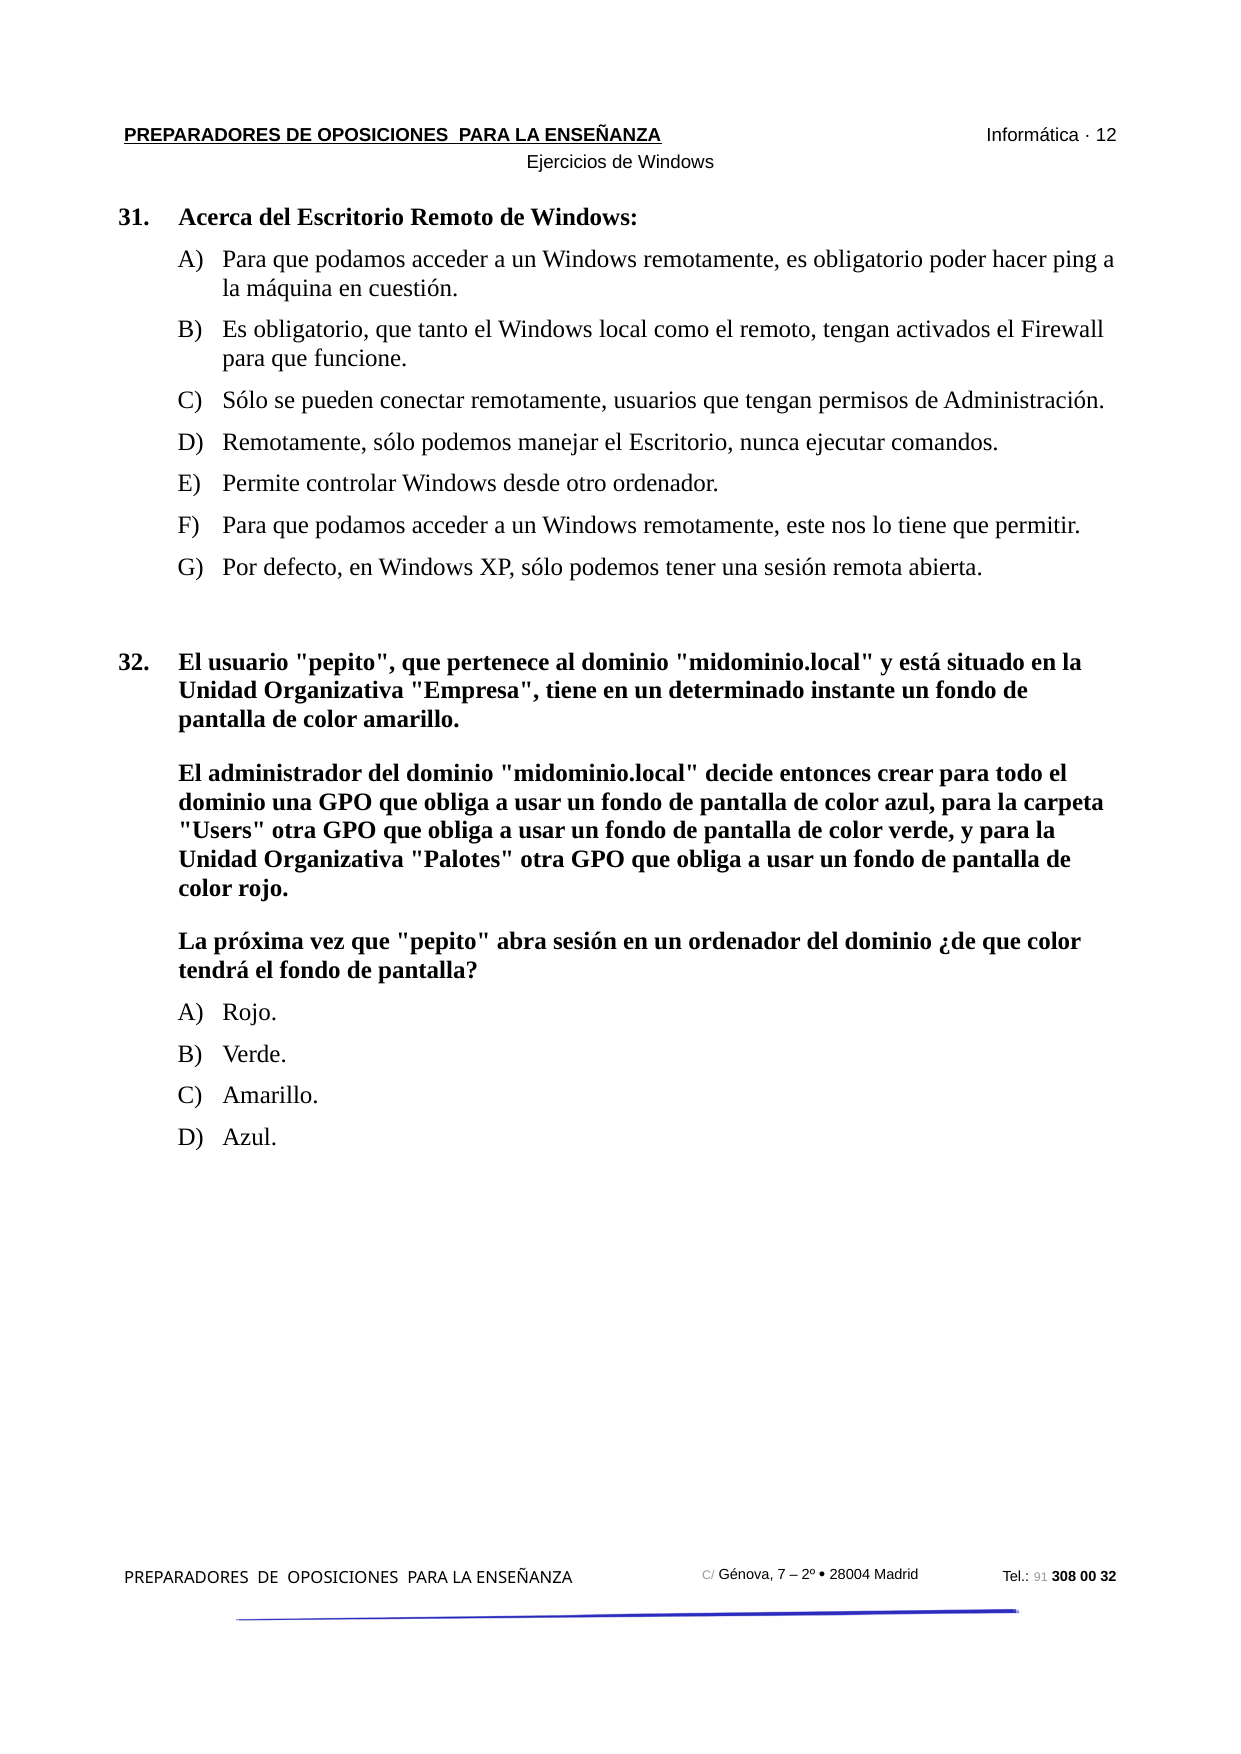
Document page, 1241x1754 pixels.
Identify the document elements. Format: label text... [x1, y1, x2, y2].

subtitle La próxima vez que "pepito" abra sesión en un ordenador del dominio ¿de que color tendrá el fondo de pantalla? [118, 926, 1122, 984]
subtitle Para que podamos acceder a un Windows remotamente, es obligatorio poder hacer ping a la máquina en cuestión. [177, 244, 1122, 301]
subtitle Para que podamos acceder a un Windows remotamente, este nos lo tiene que permitir. [177, 510, 1122, 539]
subtitle Es obligatorio, que tanto el Windows local como el remoto, tengan activados el Firewall para que funcione. [177, 314, 1122, 372]
subtitle El usuario "pepito", que pertenece al dominio "midominio.local" y está situado en la Unidad Organizativa "Empresa", tiene en un determinado instante un fondo de pantalla de color amarillo. [118, 647, 1122, 733]
subtitle Permite controlar Windows desde otro ordenador. [177, 468, 1122, 497]
subtitle Acerca del Escritorio Remoto de Windows: [118, 202, 1122, 231]
subtitle El administrador del dominio "midominio.local" decide entonces crear para todo el dominio una GPO que obliga a usar un fondo de pantalla de color azul, para la carpeta "Users" otra GPO que obliga a usar un fondo de pantalla de color verde, y para la Unidad Organizativa "Palotes" otra GPO que obliga a usar un fondo de pantalla de color rojo. [118, 758, 1122, 902]
subtitle Verde. [177, 1039, 1122, 1067]
subtitle Amarillo. [177, 1081, 1122, 1109]
subtitle Por defecto, en Windows XP, sólo podemos tener una sesión remota abierta. [177, 552, 1122, 581]
subtitle Azul. [177, 1122, 1122, 1151]
picture [134, 1602, 1103, 1627]
subtitle Rojo. [177, 997, 1122, 1026]
subtitle Sólo se pueden conectar remotamente, usuarios que tengan permisos de Administración. [177, 385, 1122, 414]
subtitle Remotamente, sólo podemos manejar el Escritorio, nunca ejecutar comandos. [177, 427, 1122, 456]
